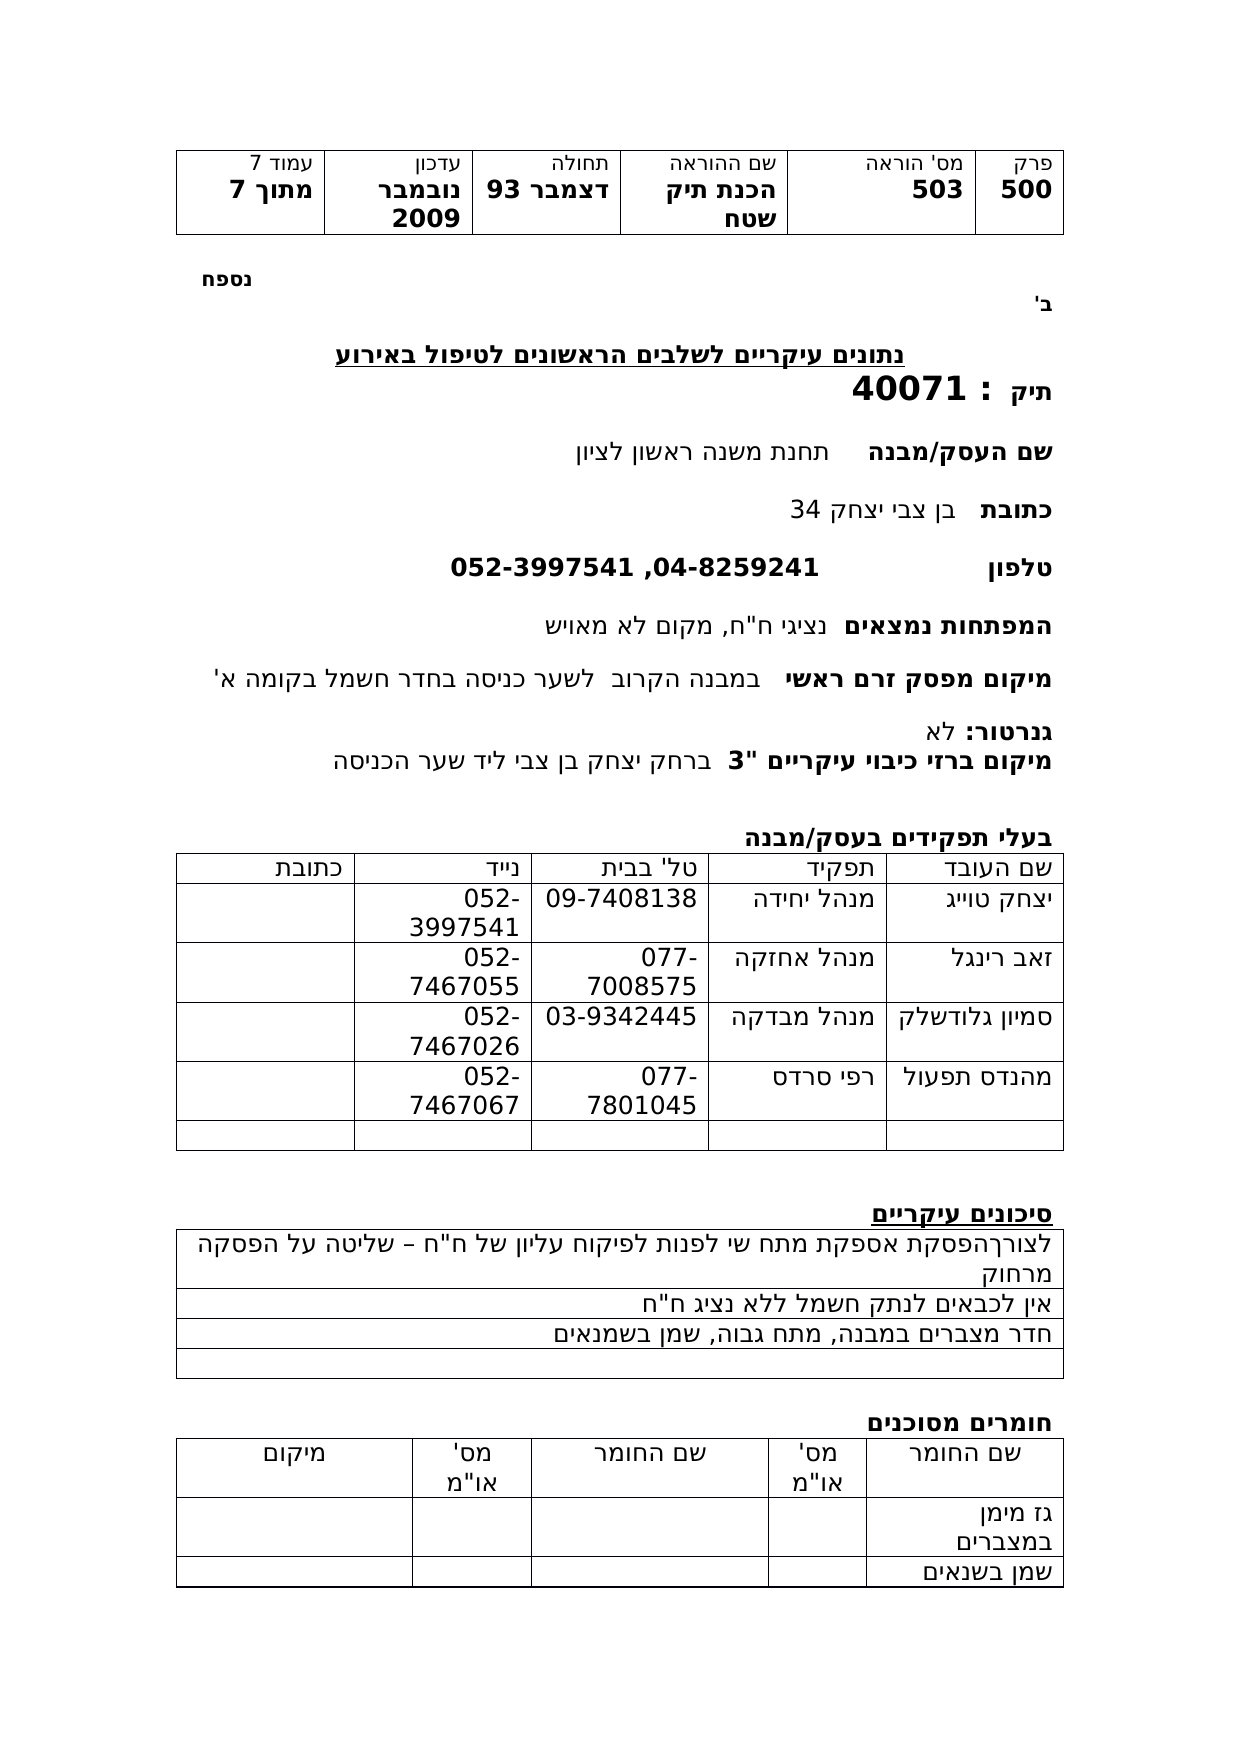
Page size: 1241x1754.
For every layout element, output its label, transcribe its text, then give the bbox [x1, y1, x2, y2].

table_cell [355, 1121, 531, 1150]
table_cell מנהל אחזקה [709, 943, 886, 1002]
table_cell זאב רינגל [887, 943, 1063, 1002]
table_cell 052-3997541 [355, 884, 531, 942]
text המפתחות נמצאים נציגי ח"ח, מקום לא מאויש [187, 611, 1053, 640]
table_cell אין לכבאים לנתק חשמל ללא נציג ח"ח [177, 1289, 1063, 1318]
table_cell [887, 1121, 1063, 1150]
table_header שם ההוראה הכנת תיק שטח [621, 151, 787, 234]
table_header טל' בבית [532, 854, 708, 883]
table_cell [413, 1498, 531, 1556]
table_cell 03-9342445 [532, 1003, 708, 1061]
table_header שם החומר [867, 1439, 1063, 1497]
text מיקום ברזי כיבוי עיקריים "3 ברחק יצחק בן צבי ליד שער הכניסה [187, 746, 1053, 776]
table_header תחולה דצמבר 93 [473, 151, 620, 234]
text תיק : 40071 [187, 369, 1053, 408]
table_cell 052-7467026 [355, 1003, 531, 1061]
text בעלי תפקידים בעסק/מבנה [187, 823, 1053, 853]
table_header שם העובד [887, 854, 1063, 883]
table_cell [532, 1121, 708, 1150]
table_cell [769, 1498, 866, 1556]
text נתונים עיקריים לשלבים הראשונים לטיפול באירוע [187, 340, 1053, 369]
table_cell [413, 1557, 531, 1586]
table_cell [532, 1557, 768, 1586]
table_header תפקיד [709, 854, 886, 883]
text סיכונים עיקריים [187, 1199, 1053, 1228]
table_cell שמן בשנאים [867, 1557, 1063, 1586]
table_cell יצחק טוייג [887, 884, 1063, 942]
table_header מס' או"מ [769, 1439, 866, 1497]
table_cell [177, 1121, 354, 1150]
table_cell 077-7801045 [532, 1062, 708, 1120]
table_cell גז מימן במצברים [867, 1498, 1063, 1556]
text גנרטור: לא [187, 717, 1053, 746]
table_header עמוד 7 מתוך 7 [177, 151, 324, 234]
table_cell [177, 1062, 354, 1120]
table_header כתובת [177, 854, 354, 883]
table_cell 052-7467067 [355, 1062, 531, 1120]
table_header פרק 500 [976, 151, 1063, 234]
table_header מס' או"מ [413, 1439, 531, 1497]
text שם העסק/מבנה תחנת משנה ראשון לציון [187, 437, 1053, 466]
text חומרים מסוכנים [187, 1408, 1053, 1437]
text טלפון 04-8259241, 052-3997541 [187, 553, 1053, 582]
table_header עדכון נובמבר 2009 [325, 151, 472, 234]
table_cell [177, 1498, 412, 1556]
table_cell [769, 1557, 866, 1586]
table_cell מנהל מבדקה [709, 1003, 886, 1061]
text כתובת בן צבי יצחק 34 [187, 495, 1053, 524]
table_cell [532, 1498, 768, 1556]
table_cell 077-7008575 [532, 943, 708, 1002]
table_header מיקום [177, 1439, 412, 1497]
table_cell סמיון גלודשלק [887, 1003, 1063, 1061]
table_header לצורךהפסקת אספקת מתח שי לפנות לפיקוח עליון של ח"ח – שליטה על הפסקה מרחוק [177, 1230, 1063, 1288]
table_cell [177, 884, 354, 942]
table_cell 052-7467055 [355, 943, 531, 1002]
table_header מס' הוראה 503 [788, 151, 975, 234]
table_cell [177, 1003, 354, 1061]
table_cell מהנדס תפעול [887, 1062, 1063, 1120]
text נספח ב' [187, 263, 1053, 316]
table_cell [177, 1557, 412, 1586]
table_cell [177, 1349, 1063, 1378]
table_cell [177, 943, 354, 1002]
text מיקום מפסק זרם ראשי במבנה הקרוב לשער כניסה בחדר חשמל בקומה א' [187, 664, 1053, 693]
table_cell 09-7408138 [532, 884, 708, 942]
table_header נייד [355, 854, 531, 883]
table_cell רפי סרדס [709, 1062, 886, 1120]
table_cell חדר מצברים במבנה, מתח גבוה, שמן בשמנאים [177, 1319, 1063, 1348]
table_cell מנהל יחידה [709, 884, 886, 942]
table_header שם החומר [532, 1439, 768, 1497]
table_cell [709, 1121, 886, 1150]
